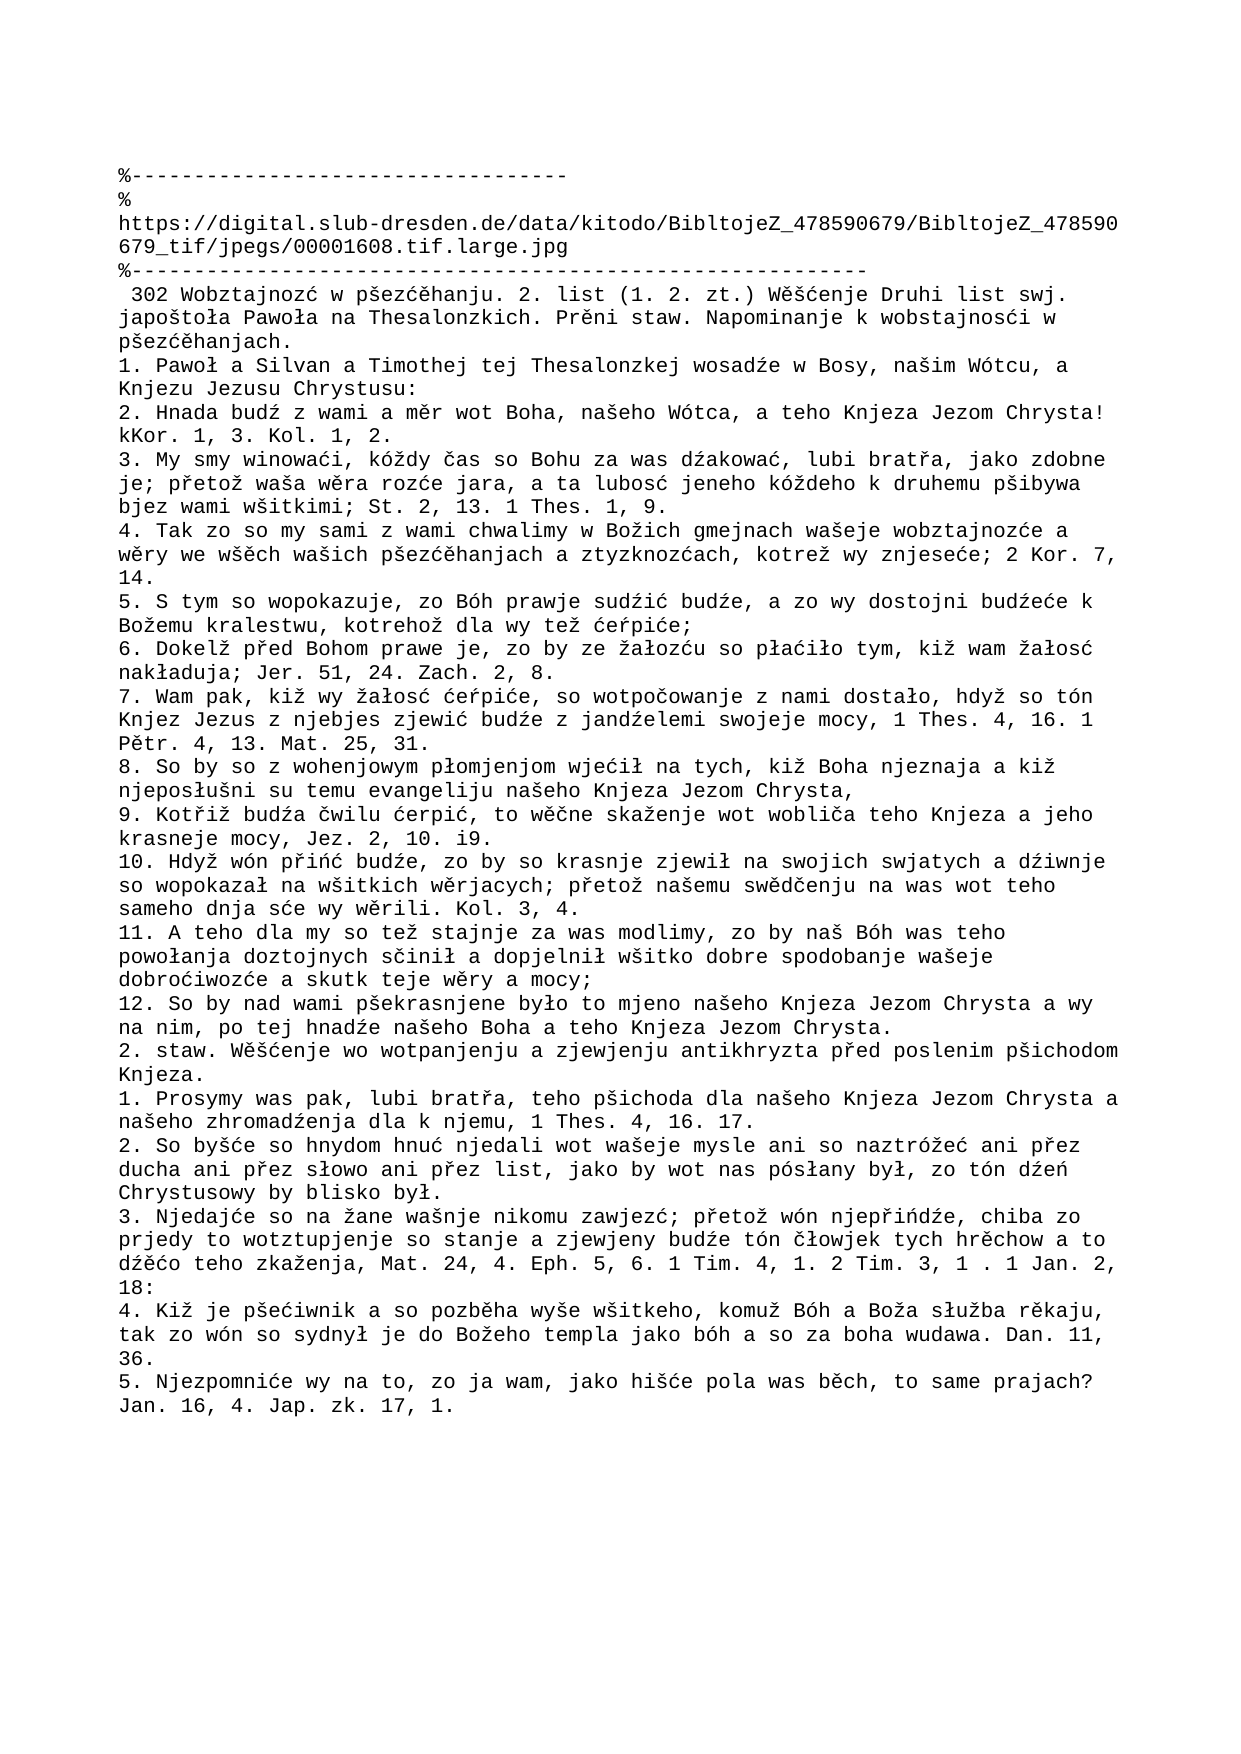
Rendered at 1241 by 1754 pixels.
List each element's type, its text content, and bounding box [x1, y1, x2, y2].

text 12. So by nad wami pšekrasnjene było to mjeno našeho Knjeza Jezom Chrysta a wy na nim, po tej hnadźe našeho Boha a teho Knjeza Jezom Chrysta. [118, 993, 1122, 1040]
text 4. Tak zo so my sami z wami chwalimy w Božich gmejnach wašeje wobztajnozće a wěry we wšěch wašich pšezćěhanjach a ztyzknozćach, kotrež wy znjeseće; 2 Kor. 7, 14. [118, 520, 1122, 591]
text 6. Dokelž před Bohom prawe je, zo by ze žałozću so płaćiło tym, kiž wam žałosć nakładuja; Jer. 51, 24. Zach. 2, 8. [118, 638, 1122, 686]
text % https://digital.slub-dresden.de/data/kitodo/BibltojeZ_478590679/BibltojeZ_478590679_tif/jpegs/00001608.tif.large.jpg [118, 189, 1122, 260]
text 10. Hdyž wón přińć budźe, zo by so krasnje zjewił na swojich swjatych a dźiwnje so wopokazał na wšitkich wěrjacych; přetož našemu swědčenju na was wot teho sameho dnja sće wy wěrili. Kol. 3, 4. [118, 851, 1122, 922]
text 11. A teho dla my so tež stajnje za was modlimy, zo by naš Bóh was teho powołanja doztojnych sčinił a dopjelnił wšitko dobre spodobanje wašeje dobroćiwozće a skutk teje wěry a mocy; [118, 922, 1122, 993]
text %----------------------------------- [118, 165, 1122, 189]
text 3. My smy winowaći, kóždy čas so Bohu za was dźakować, lubi bratřa, jako zdobne je; přetož waša wěra rozće jara, a ta lubosć jeneho kóždeho k druhemu pšibywa bjez wami wšitkimi; St. 2, 13. 1 Thes. 1, 9. [118, 449, 1122, 520]
text 5. S tym so wopokazuje, zo Bóh prawje sudźić budźe, a zo wy dostojni budźeće k Božemu kralestwu, kotrehož dla wy tež ćeŕpiće; [118, 591, 1122, 638]
text 2. So byšće so hnydom hnuć njedali wot wašeje mysle ani so naztróžeć ani přez ducha ani přez słowo ani přez list, jako by wot nas pósłany był, zo tón dźeń Chrystusowy by blisko był. [118, 1135, 1122, 1206]
text 5. Njezpomniće wy na to, zo ja wam, jako hišće pola was běch, to same prajach? Jan. 16, 4. Jap. zk. 17, 1. [118, 1371, 1122, 1419]
text %----------------------------------------------------------- [118, 260, 1122, 284]
text 3. Njedajće so na žane wašnje nikomu zawjezć; přetož wón njepřińdźe, chiba zo prjedy to wotztupjenje so stanje a zjewjeny budźe tón čłowjek tych hrěchow a to dźěćo teho zkaženja, Mat. 24, 4. Eph. 5, 6. 1 Tim. 4, 1. 2 Tim. 3, 1 . 1 Jan. 2, 18: [118, 1206, 1122, 1300]
text 4. Kiž je pšećiwnik a so pozběha wyše wšitkeho, komuž Bóh a Boža słužba rěkaju, tak zo wón so sydnył je do Božeho templa jako bóh a so za boha wudawa. Dan. 11, 36. [118, 1300, 1122, 1371]
text 1. Prosymy was pak, lubi bratřa, teho pšichoda dla našeho Knjeza Jezom Chrysta a našeho zhromadźenja dla k njemu, 1 Thes. 4, 16. 17. [118, 1088, 1122, 1135]
text 7. Wam pak, kiž wy žałosć ćeŕpiće, so wotpočowanje z nami dostało, hdyž so tón Knjez Jezus z njebjes zjewić budźe z jandźelemi swojeje mocy, 1 Thes. 4, 16. 1 Pětr. 4, 13. Mat. 25, 31. [118, 686, 1122, 757]
text 8. So by so z wohenjowym płomjenjom wjećił na tych, kiž Boha njeznaja a kiž njeposłušni su temu evangeliju našeho Knjeza Jezom Chrysta, [118, 757, 1122, 804]
text 9. Kotřiž budźa čwilu ćerpić, to wěčne skaženje wot wobliča teho Knjeza a jeho krasneje mocy, Jez. 2, 10. i9. [118, 804, 1122, 851]
text 302 Wobztajnozć w pšezćěhanju. 2. list (1. 2. zt.) Wěšćenje Druhi list swj. japoštoła Pawoła na Thesalonzkich. Prěni staw. Napominanje k wobstajnosći w pšezćěhanjach. [118, 284, 1122, 354]
text 1. Pawoł a Silvan a Timothej tej Thesalonzkej wosadźe w Bosy, našim Wótcu, a Knjezu Jezusu Chrystusu: [118, 354, 1122, 402]
text 2. staw. Wěšćenje wo wotpanjenju a zjewjenju antikhryzta před poslenim pšichodom Knjeza. [118, 1040, 1122, 1088]
text 2. Hnada budź z wami a měr wot Boha, našeho Wótca, a teho Knjeza Jezom Chrysta! kKor. 1, 3. Kol. 1, 2. [118, 402, 1122, 449]
